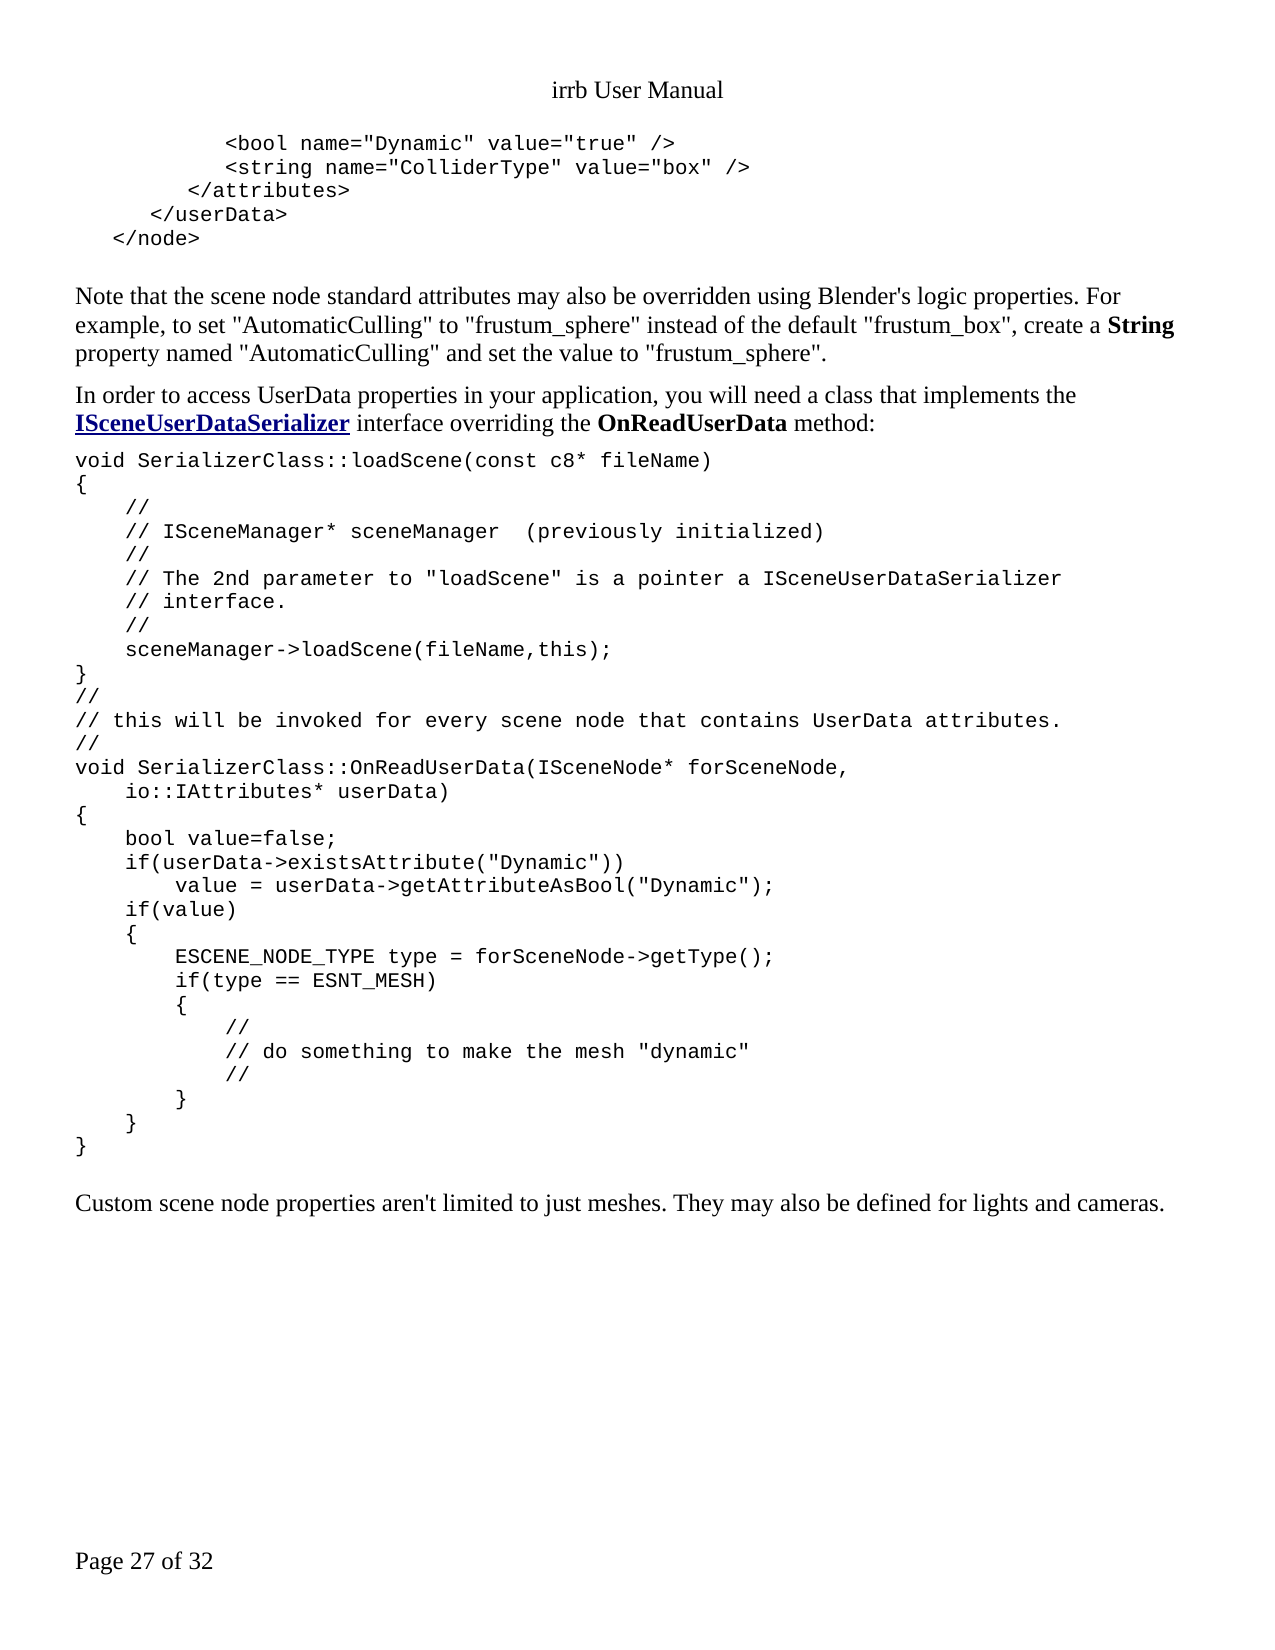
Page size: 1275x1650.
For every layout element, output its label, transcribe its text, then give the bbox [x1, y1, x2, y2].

text </userData> [75, 204, 1200, 228]
text if(userData->existsAttribute("Dynamic")) [75, 852, 1200, 875]
text // [75, 733, 1200, 757]
text <bool name="Dynamic" value="true" /> [75, 133, 1200, 157]
text void SerializerClass::loadScene(const c8* fileName) [75, 450, 1200, 473]
text { [75, 473, 1200, 497]
text } [75, 1088, 1200, 1112]
text } [75, 662, 1200, 686]
text // [75, 1064, 1200, 1088]
text value = userData->getAttributeAsBool("Dynamic"); [75, 875, 1200, 899]
text ESCENE_NODE_TYPE type = forSceneNode->getType(); [75, 946, 1200, 970]
text // [75, 497, 1200, 521]
text </attributes> [75, 181, 1200, 204]
text // do something to make the mesh "dynamic" [75, 1041, 1200, 1064]
text void SerializerClass::OnReadUserData(ISceneNode* forSceneNode, [75, 757, 1200, 781]
text // [75, 686, 1200, 710]
text } [75, 1112, 1200, 1135]
text bool value=false; [75, 828, 1200, 852]
text // [75, 1017, 1200, 1041]
text // The 2nd parameter to "loadScene" is a pointer a ISceneUserDataSerializer [75, 568, 1200, 592]
text { [75, 923, 1200, 946]
text <string name="ColliderType" value="box" /> [75, 157, 1200, 181]
text { [75, 804, 1200, 828]
text if(value) [75, 899, 1200, 923]
text // [75, 544, 1200, 568]
text // ISceneManager* sceneManager (previously initialized) [75, 521, 1200, 544]
text } [75, 1135, 1200, 1159]
text io::IAttributes* userData) [75, 781, 1200, 804]
text Note that the scene node standard attributes may also be overridden using Blender's logic properties. For example, to set "AutomaticCulling" to "frustum_sphere" instead of the default "frustum_box", create a String property named "AutomaticCulling" and set the value to "frustum_sphere". [75, 281, 1200, 367]
text // this will be invoked for every scene node that contains UserData attributes. [75, 710, 1200, 733]
text if(type == ESNT_MESH) [75, 970, 1200, 993]
text Custom scene node properties aren't limited to just meshes. They may also be defined for lights and cameras. [75, 1188, 1200, 1217]
text </node> [75, 228, 1200, 251]
text // interface. [75, 592, 1200, 615]
text { [75, 993, 1200, 1017]
text In order to access UserData properties in your application, you will need a class that implements the ISceneUserDataSerializer interface overriding the OnReadUserData method: [75, 380, 1200, 437]
text // [75, 615, 1200, 639]
text sceneManager->loadScene(fileName,this); [75, 639, 1200, 662]
